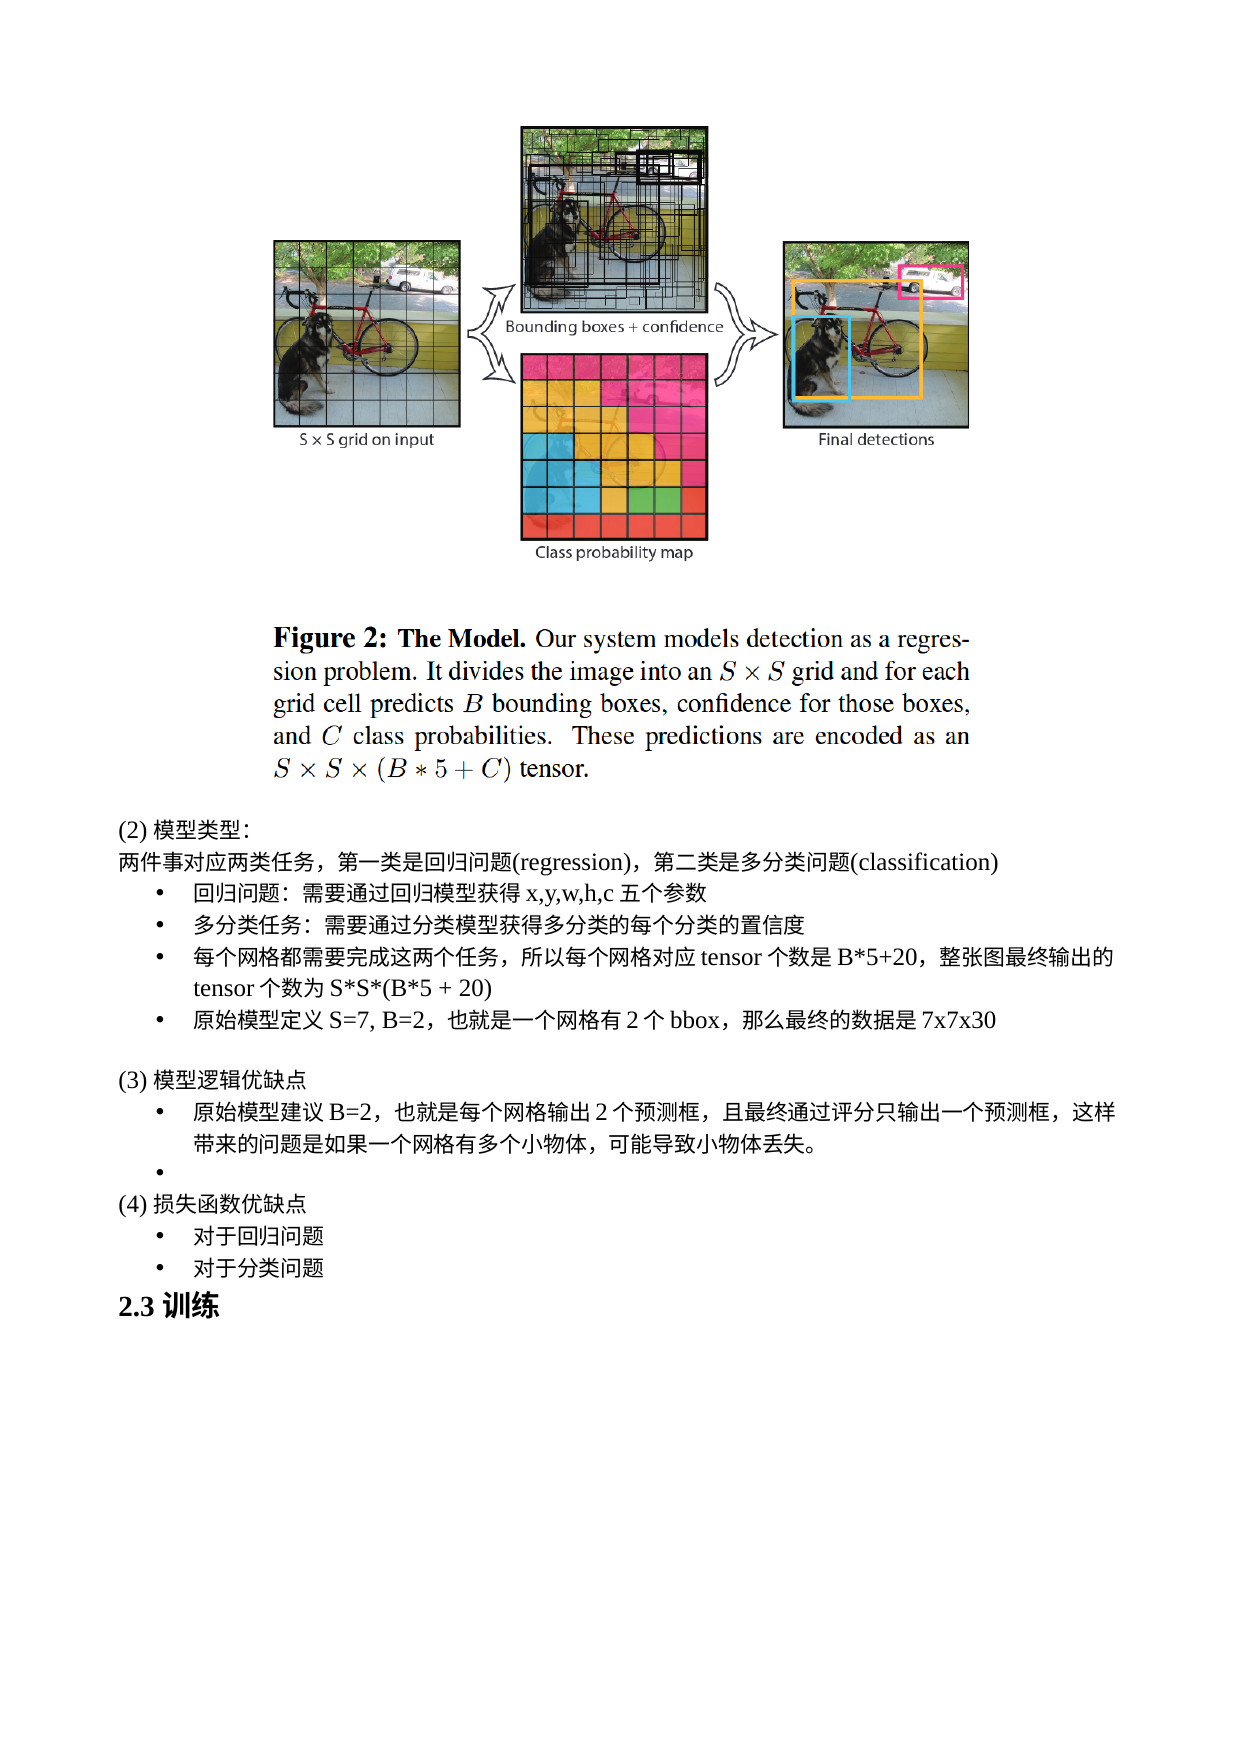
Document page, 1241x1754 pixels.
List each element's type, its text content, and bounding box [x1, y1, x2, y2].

list 对于回归问题 [156, 1219, 1122, 1251]
list 每个网格都需要完成这两个任务，所以每个网格对应tensor个数是B*5+20，整张图最终输出的tensor个数为S*S*(B*5 + 20) [156, 940, 1122, 1003]
text 两件事对应两类任务，第一类是回归问题(regression)，第二类是多分类问题(classification) [118, 845, 1122, 876]
list 多分类任务：需要通过分类模型获得多分类的每个分类的置信度 [156, 908, 1122, 940]
picture [257, 118, 984, 785]
list 原始模型定义S=7, B=2，也就是一个网格有2个bbox，那么最终的数据是7x7x30 [156, 1003, 1122, 1035]
text 2.3 训练 [118, 1282, 1122, 1324]
text (2) 模型类型： [118, 813, 1122, 845]
list 对于分类问题 [156, 1251, 1122, 1282]
list 回归问题：需要通过回归模型获得x,y,w,h,c五个参数 [156, 876, 1122, 908]
list 原始模型建议B=2，也就是每个网格输出2个预测框，且最终通过评分只输出一个预测框，这样带来的问题是如果一个网格有多个小物体，可能导致小物体丢失。 [156, 1095, 1122, 1158]
text (4) 损失函数优缺点 [118, 1187, 1122, 1219]
text (3) 模型逻辑优缺点 [118, 1063, 1122, 1095]
